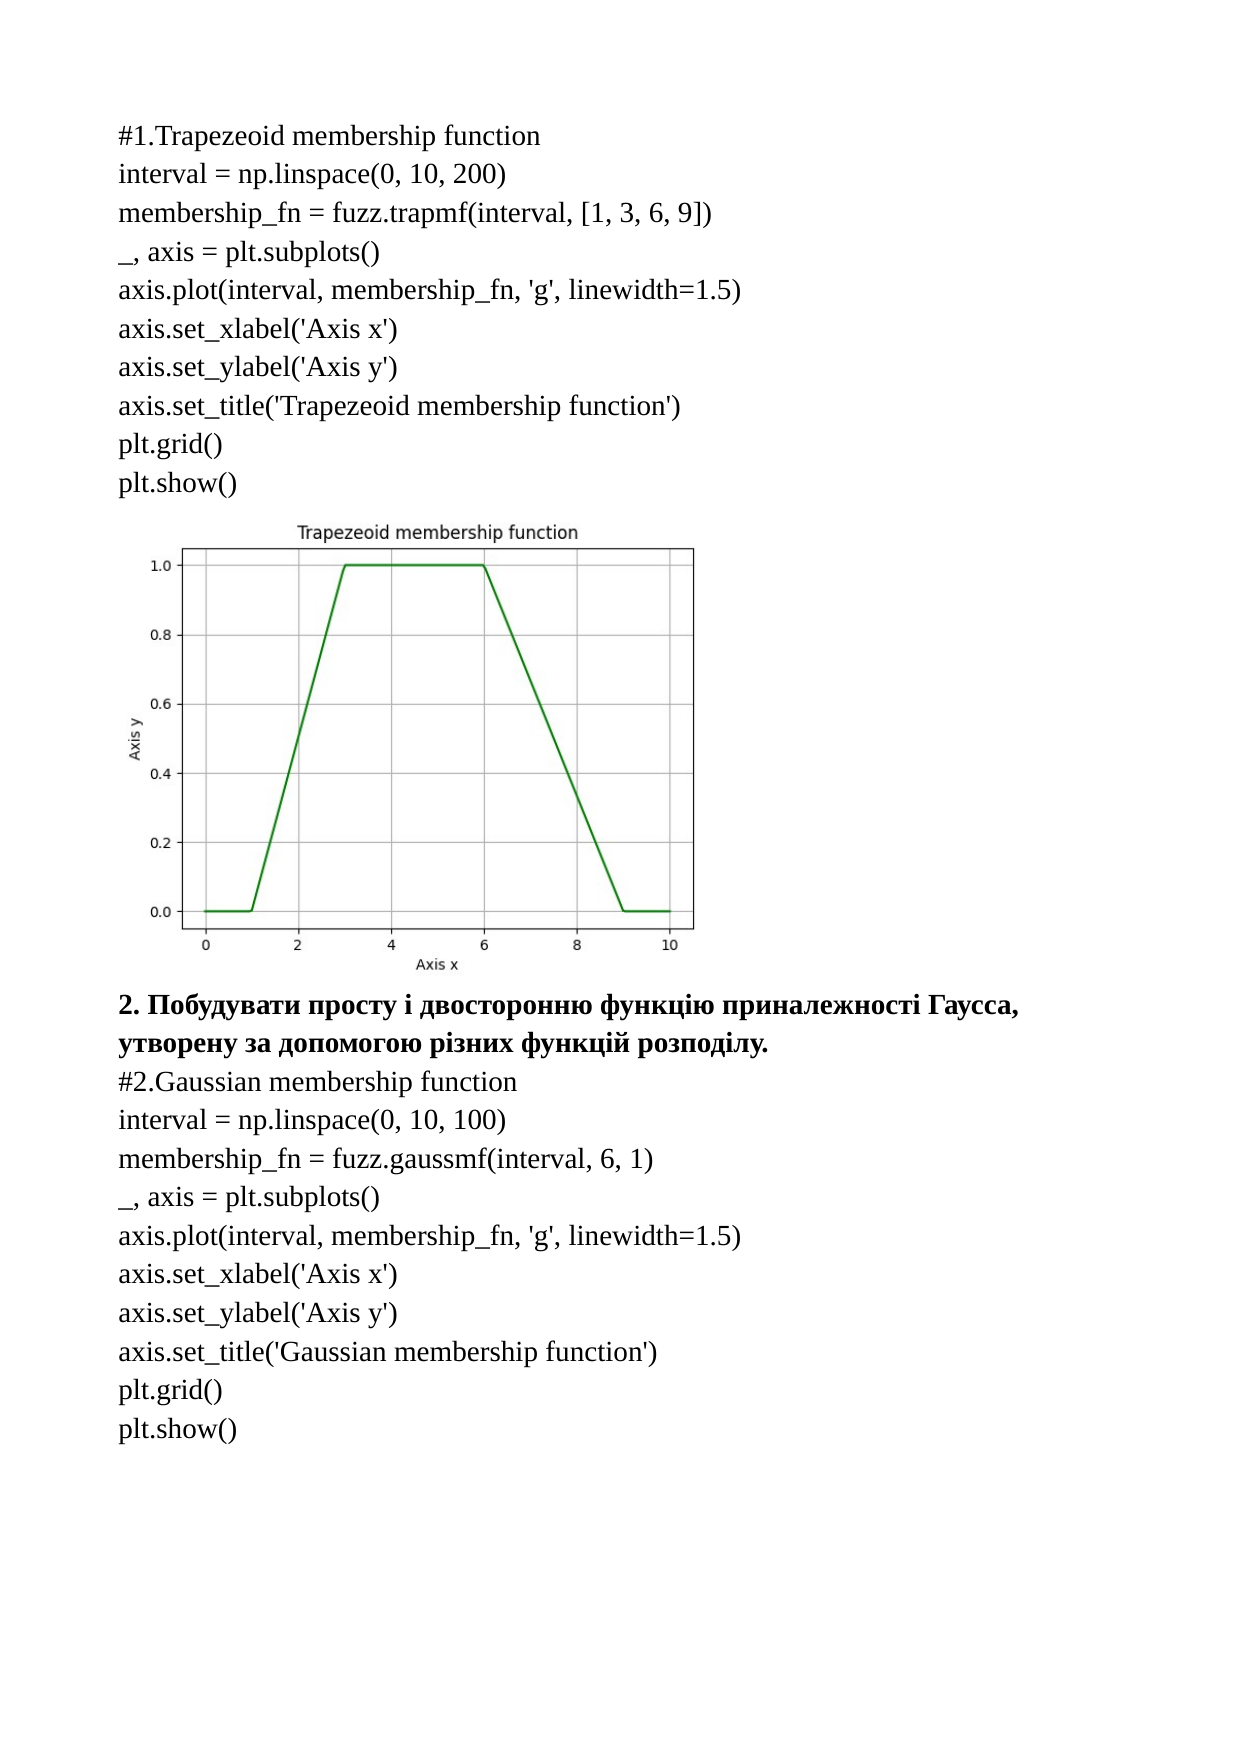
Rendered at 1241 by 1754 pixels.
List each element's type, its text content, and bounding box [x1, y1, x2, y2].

text _, axis = plt.subplots() [118, 1179, 1122, 1213]
text axis.set_ylabel('Axis y') [118, 349, 1122, 383]
text membership_fn = fuzz.trapmf(interval, [1, 3, 6, 9]) [118, 195, 1122, 229]
text plt.grid() [118, 1372, 1122, 1406]
text #1.Trapezeoid membership function [118, 118, 1122, 152]
text interval = np.linspace(0, 10, 200) [118, 157, 1122, 190]
text _, axis = plt.subplots() [118, 234, 1122, 267]
text plt.grid() [118, 426, 1122, 460]
picture [118, 506, 724, 982]
text #2.Gaussian membership function [118, 1064, 1122, 1097]
text plt.show() [118, 1411, 1122, 1444]
text axis.plot(interval, membership_fn, 'g', linewidth=1.5) [118, 272, 1122, 306]
text 2. Побудувати просту і двосторонню функцію приналежності Гаусса, утворену за допомогою різних функцій розподілу. [118, 503, 1122, 1059]
text interval = np.linspace(0, 10, 100) [118, 1102, 1122, 1136]
text membership_fn = fuzz.gaussmf(interval, 6, 1) [118, 1141, 1122, 1174]
text axis.set_title('Trapezeoid membership function') [118, 388, 1122, 421]
text axis.set_xlabel('Axis x') [118, 311, 1122, 344]
text plt.show() [118, 465, 1122, 498]
text axis.plot(interval, membership_fn, 'g', linewidth=1.5) [118, 1218, 1122, 1252]
text axis.set_title('Gaussian membership function') [118, 1334, 1122, 1367]
text axis.set_xlabel('Axis x') [118, 1257, 1122, 1290]
text axis.set_ylabel('Axis y') [118, 1295, 1122, 1329]
